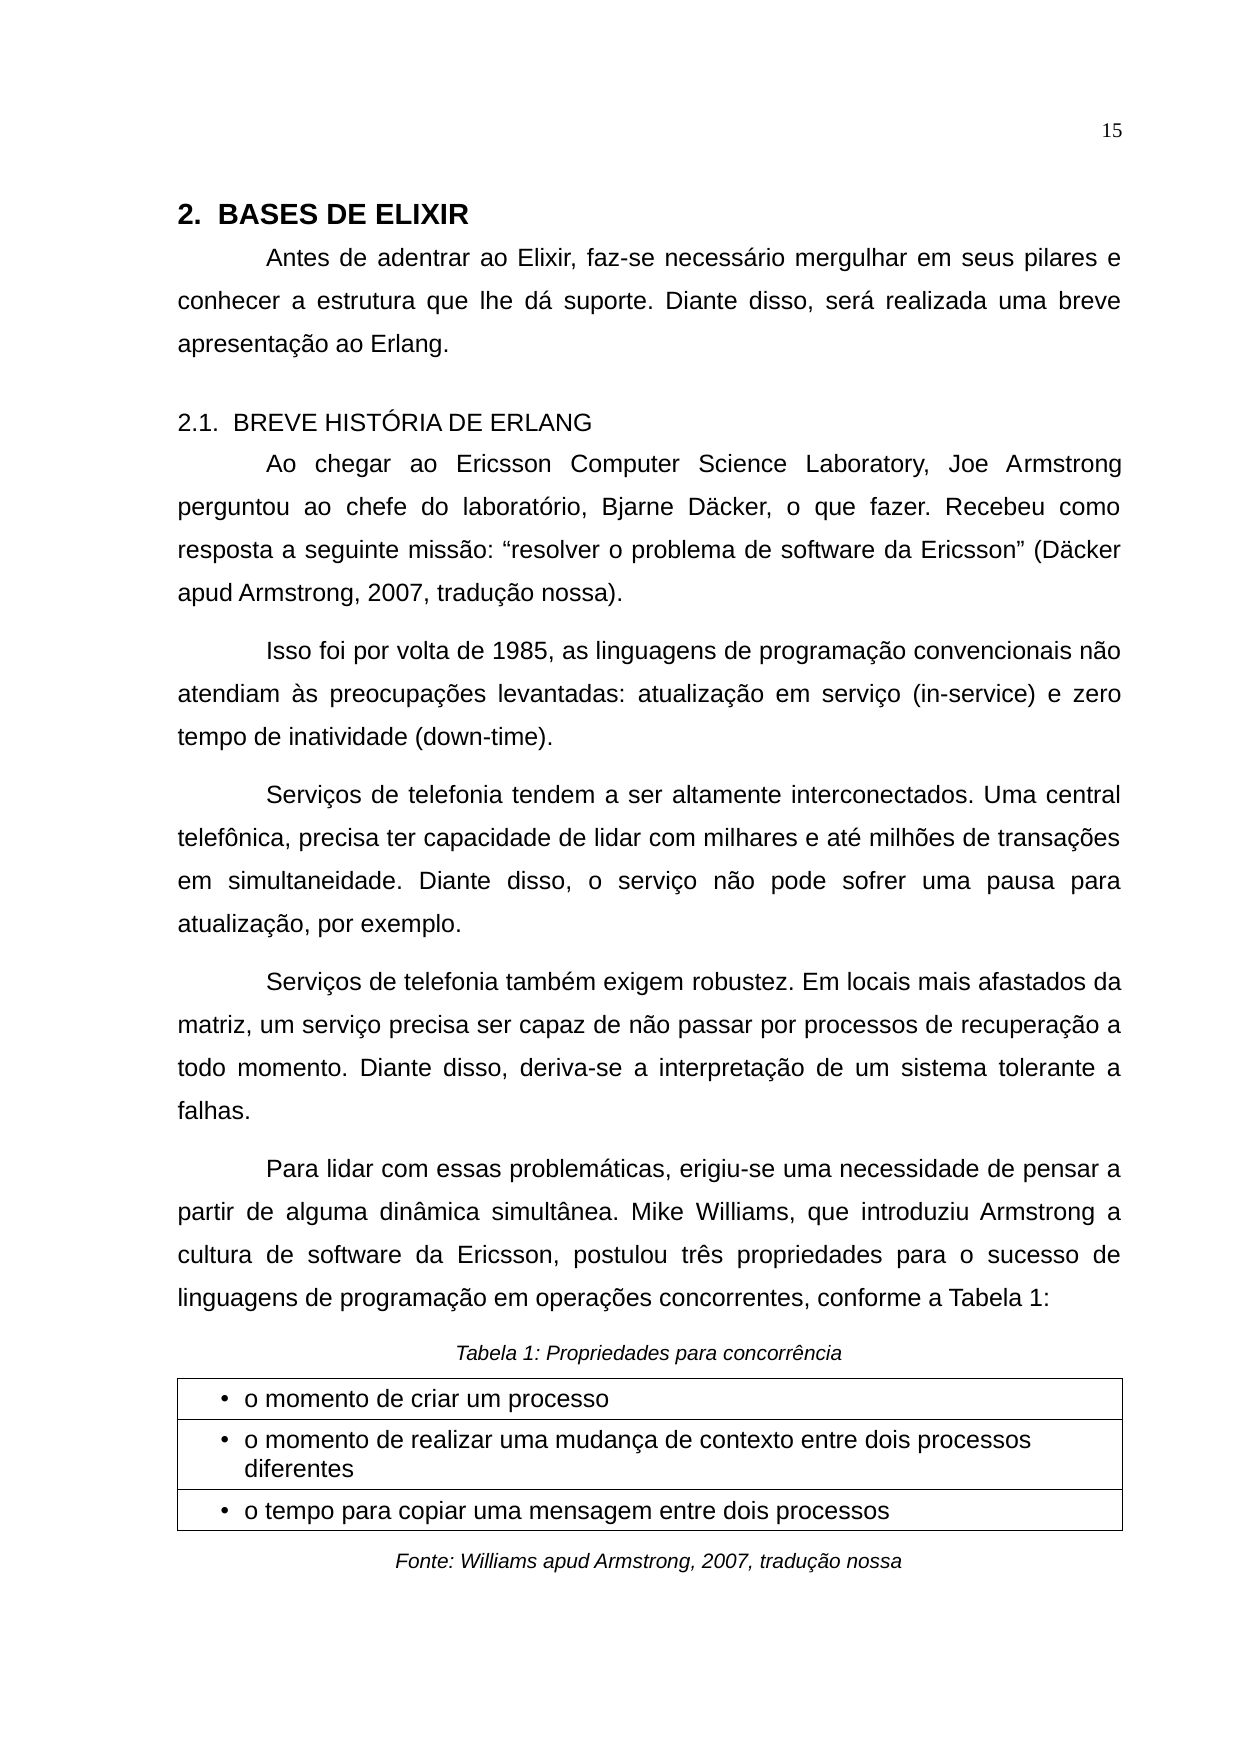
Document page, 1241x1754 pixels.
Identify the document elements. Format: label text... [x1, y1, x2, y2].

text Antes de adentrar ao Elixir, faz-se necessário mergulhar em seus pilares e conhecer a estrutura que lhe dá suporte. Diante disso, será realizada uma breve apresentação ao Erlang. [177, 243, 1122, 358]
text Ao chegar ao Ericsson Computer Science Laboratory, Joe Armstrong perguntou ao chefe do laboratório, Bjarne Däcker, o que fazer. Recebeu como resposta a seguinte missão: “resolver o problema de software da Ericsson” (Däcker apud Armstrong, 2007, tradução nossa). [177, 449, 1122, 607]
table_header o momento de criar um processo [178, 1379, 1122, 1419]
text Para lidar com essas problemáticas, erigiu-se uma necessidade de pensar a partir de alguma dinâmica simultânea. Mike Williams, que introduziu Armstrong a cultura de software da Ericsson, postulou três propriedades para o sucesso de linguagens de programação em operações concorrentes, conforme a Tabela 1: [177, 1154, 1122, 1312]
text Isso foi por volta de 1985, as linguagens de programação convencionais não atendiam às preocupações levantadas: atualização em serviço (in-service) e zero tempo de inatividade (down-time). [177, 636, 1122, 751]
text Fonte: Williams apud Armstrong, 2007, tradução nossa [177, 1549, 1122, 1573]
subtitle Breve História de Erlang [177, 407, 1122, 436]
table_cell o momento de realizar uma mudança de contexto entre dois processos diferentes [178, 1420, 1122, 1489]
text Serviços de telefonia tendem a ser altamente interconectados. Uma central telefônica, precisa ter capacidade de lidar com milhares e até milhões de transações em simultaneidade. Diante disso, o serviço não pode sofrer uma pausa para atualização, por exemplo. [177, 780, 1122, 938]
text Serviços de telefonia também exigem robustez. Em locais mais afastados da matriz, um serviço precisa ser capaz de não passar por processos de recuperação a todo momento. Diante disso, deriva-se a interpretação de um sistema tolerante a falhas. [177, 967, 1122, 1125]
table_cell o tempo para copiar uma mensagem entre dois processos [178, 1490, 1122, 1530]
text Tabela 1: Propriedades para concorrência [177, 1341, 1122, 1365]
subtitle Bases de Elixir [177, 197, 1122, 230]
